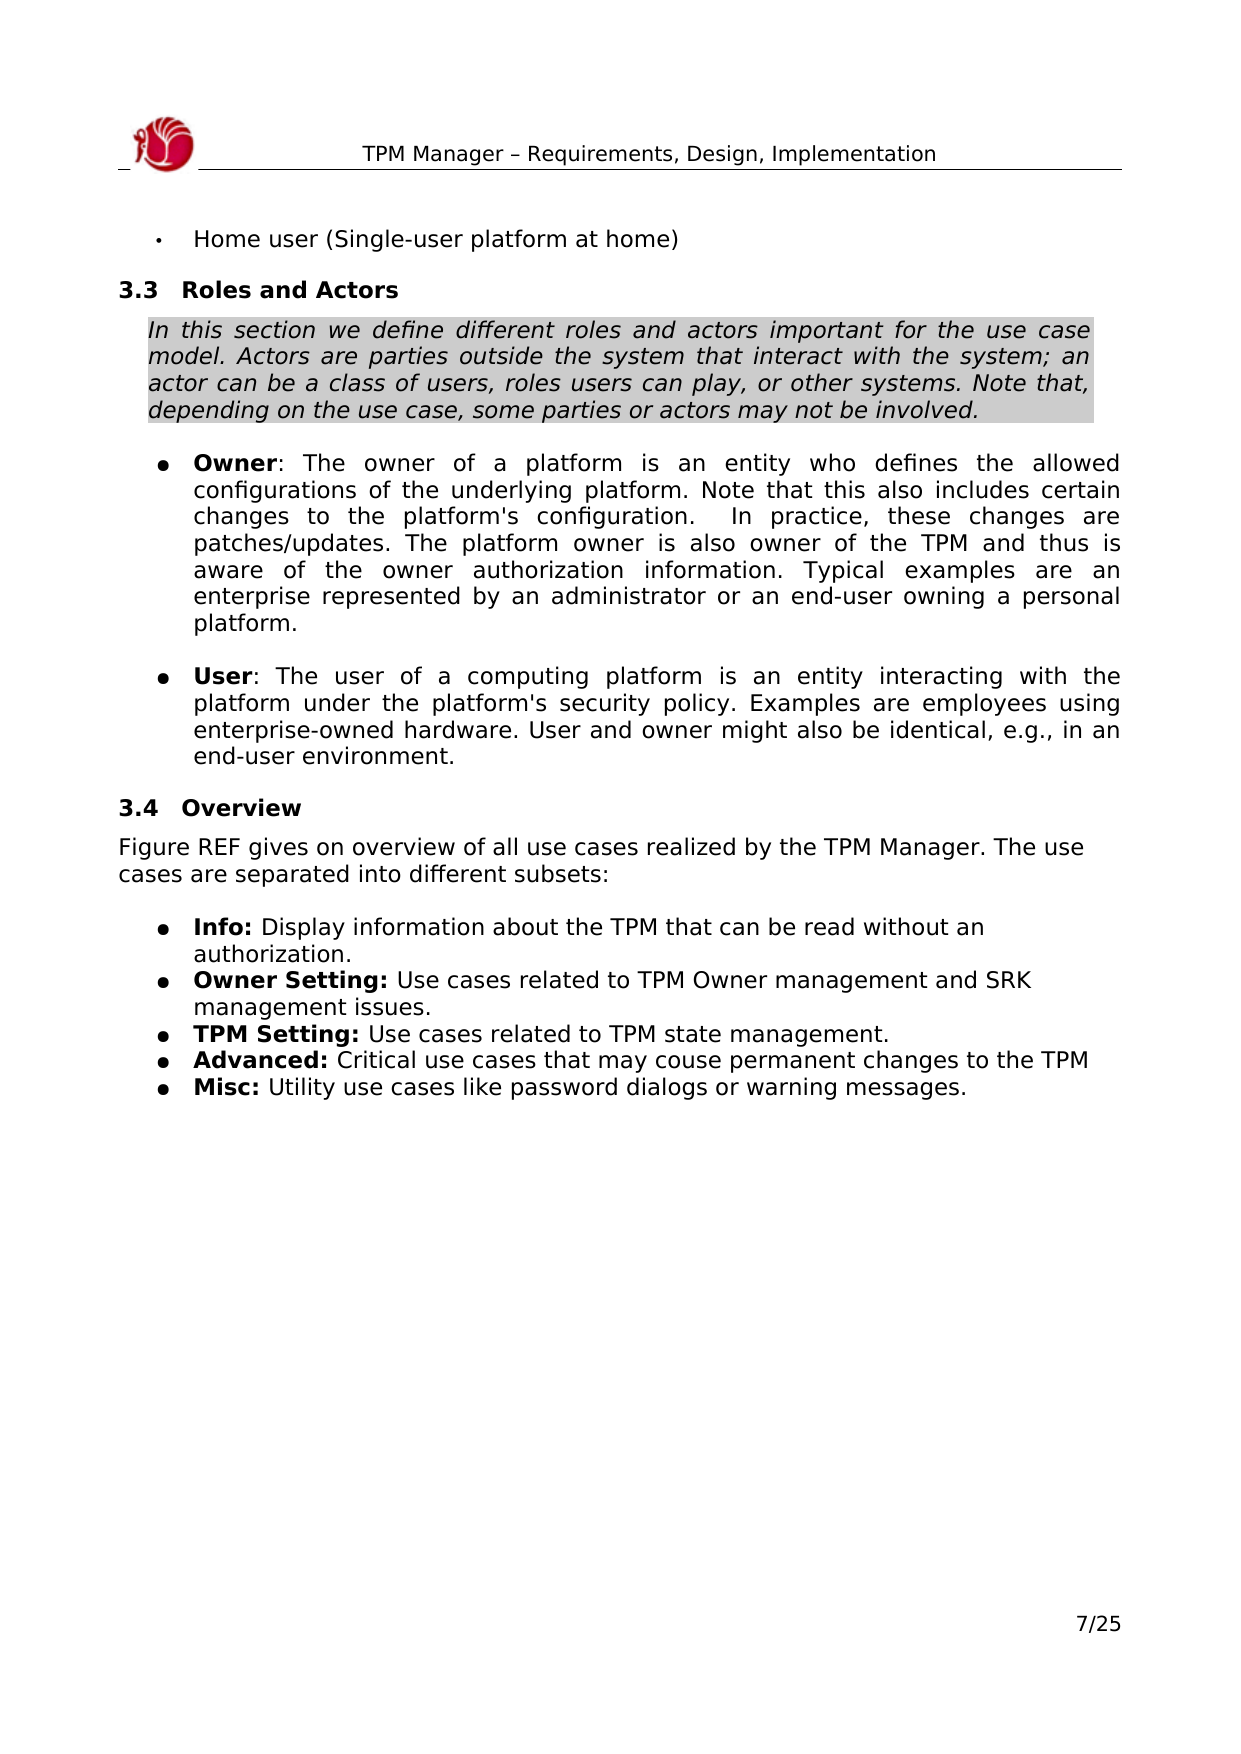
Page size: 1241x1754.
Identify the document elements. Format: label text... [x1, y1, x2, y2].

list Misc: Utility use cases like password dialogs or warning messages. [156, 1074, 1122, 1101]
picture [130, 114, 199, 174]
subtitle Overview [118, 795, 1122, 822]
list Owner: The owner of a platform is an entity who defines the allowed configurations of the underlying platform. Note that this also includes certain changes to the platform's configuration. In practice, these changes are patches/updates. The platform owner is also owner of the TPM and thus is aware of the owner authorization information. Typical examples are an enterprise represented by an administrator or an end-user owning a personal platform. [156, 450, 1122, 637]
list Info: Display information about the TPM that can be read without an authorization. [156, 914, 1122, 968]
list TPM Setting: Use cases related to TPM state management. [156, 1021, 1122, 1048]
list Owner Setting: Use cases related to TPM Owner management and SRK management issues. [156, 968, 1122, 1021]
list Home user (Single-user platform at home) [156, 226, 1122, 253]
list Advanced: Critical use cases that may couse permanent changes to the TPM [156, 1048, 1122, 1074]
subtitle Roles and Actors [118, 278, 1122, 304]
list User: The user of a computing platform is an entity interacting with the platform under the platform's security policy. Examples are employees using enterprise-owned hardware. User and owner might also be identical, e.g., in an end-user environment. [156, 663, 1122, 770]
text Figure REF gives on overview of all use cases realized by the TPM Manager. The use cases are separated into different subsets: [118, 834, 1122, 888]
text In this section we define different roles and actors important for the use case model. Actors are parties outside the system that interact with the system; an actor can be a class of users, roles users can play, or other systems. Note that, depending on the use case, some parties or actors may not be involved. [148, 317, 1094, 423]
